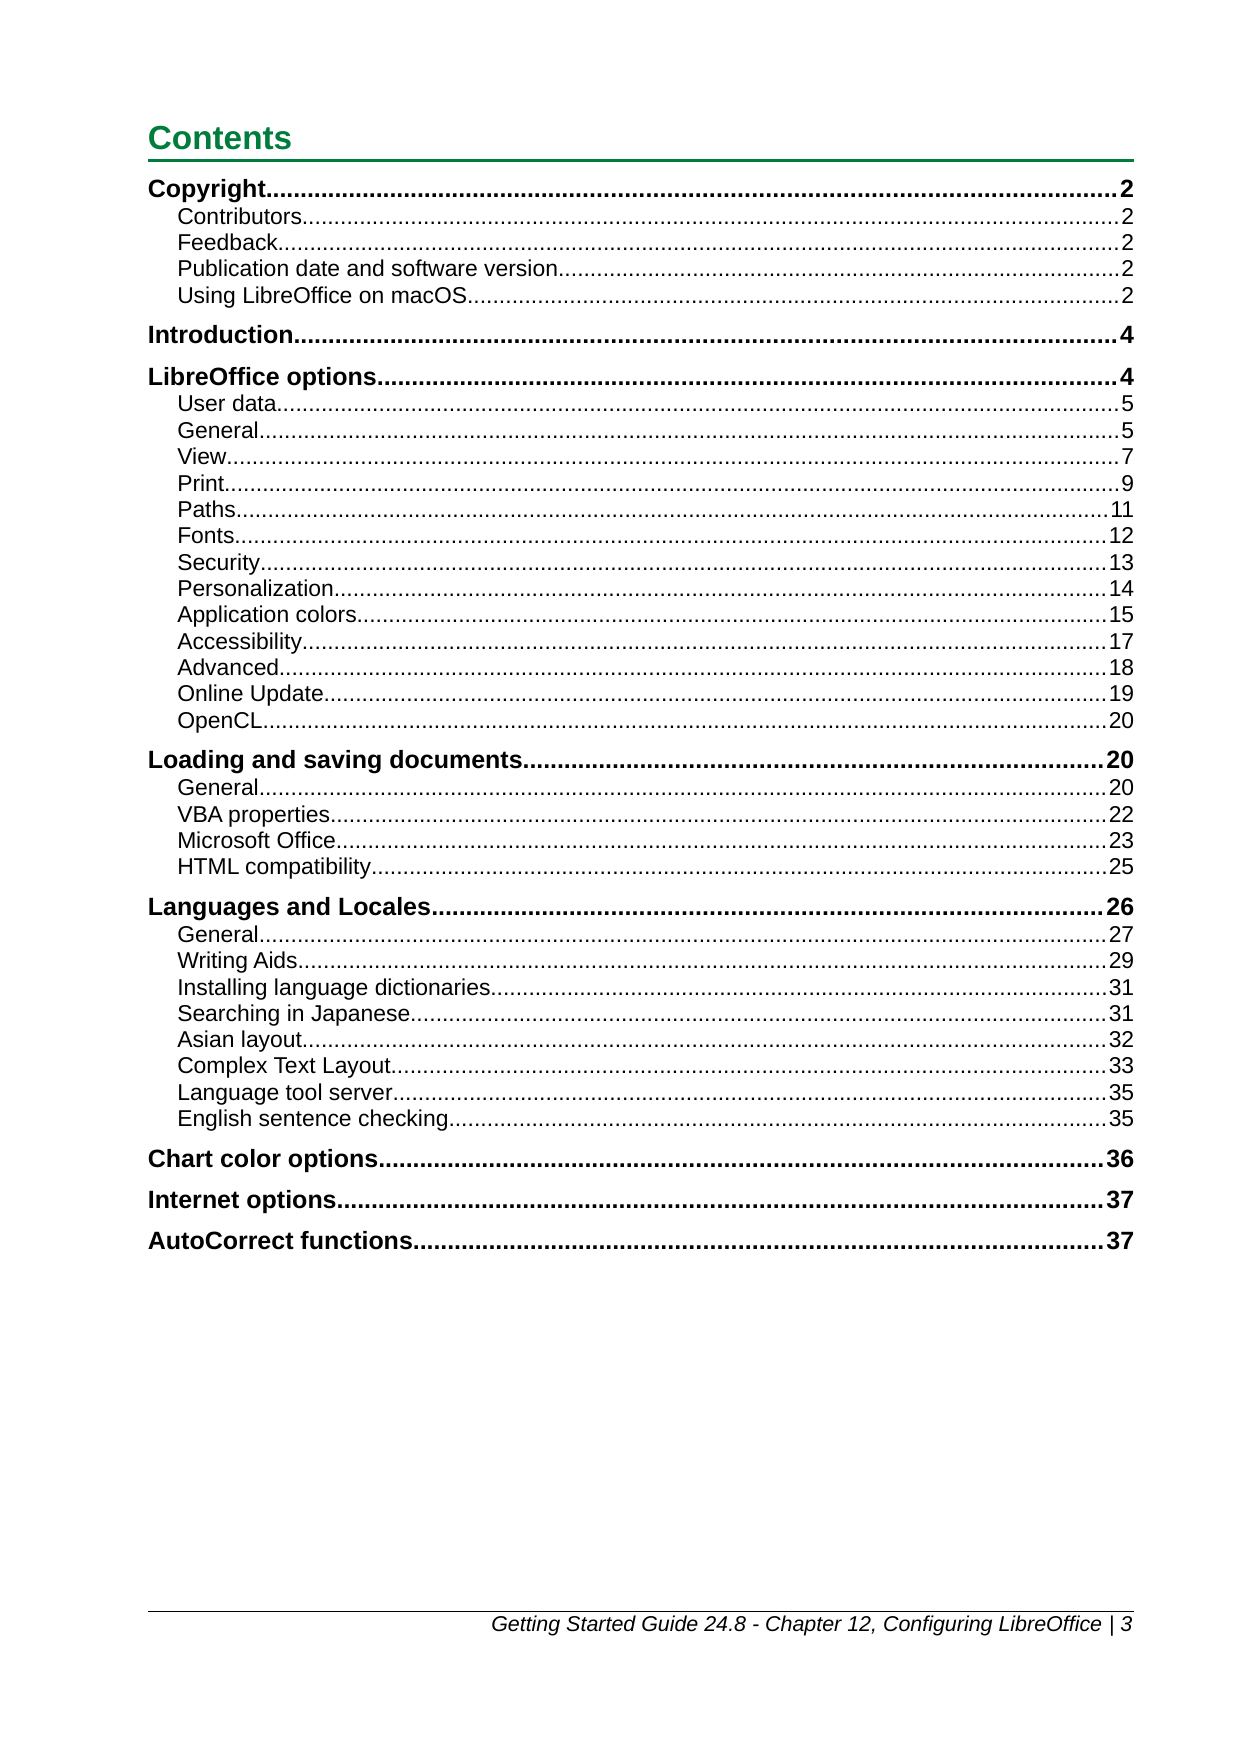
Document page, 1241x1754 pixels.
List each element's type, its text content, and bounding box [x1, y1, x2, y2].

text Online Update 19 [177, 680, 1134, 707]
text Paths 11 [177, 496, 1134, 522]
text Accessibility 17 [177, 628, 1134, 654]
text Application colors 15 [177, 601, 1134, 628]
text Contributors 2 [177, 203, 1134, 229]
text Introduction 4 [148, 321, 1134, 349]
text Security 13 [177, 548, 1134, 575]
text General 5 [177, 417, 1134, 443]
text Loading and saving documents 20 [148, 745, 1134, 774]
text Complex Text Layout 33 [177, 1052, 1134, 1079]
text General 20 [177, 774, 1134, 801]
text Internet options 37 [148, 1185, 1134, 1214]
subtitle Contents [148, 118, 1134, 159]
text Using LibreOffice on macOS 2 [177, 282, 1134, 308]
text User data 5 [177, 390, 1134, 417]
text Feedback 2 [177, 229, 1134, 255]
text Fonts 12 [177, 522, 1134, 548]
text Personalization 14 [177, 575, 1134, 601]
text Language tool server 35 [177, 1079, 1134, 1105]
text HTML compatibility 25 [177, 853, 1134, 879]
text Languages and Locales 26 [148, 892, 1134, 921]
text View 7 [177, 443, 1134, 469]
text Chart color options 36 [148, 1144, 1134, 1173]
text Copyright 2 [148, 174, 1134, 203]
text Installing language dictionaries 31 [177, 973, 1134, 1000]
text Asian layout 32 [177, 1026, 1134, 1052]
text LibreOffice options 4 [148, 362, 1134, 390]
text OpenCL 20 [177, 707, 1134, 733]
text Print 9 [177, 469, 1134, 496]
text Advanced 18 [177, 654, 1134, 680]
text AutoCorrect functions 37 [148, 1226, 1134, 1255]
text Publication date and software version 2 [177, 255, 1134, 282]
text Microsoft Office 23 [177, 827, 1134, 853]
text VBA properties 22 [177, 801, 1134, 827]
text General 27 [177, 921, 1134, 947]
text Writing Aids 29 [177, 947, 1134, 973]
text English sentence checking 35 [177, 1105, 1134, 1132]
text Searching in Japanese 31 [177, 1000, 1134, 1026]
